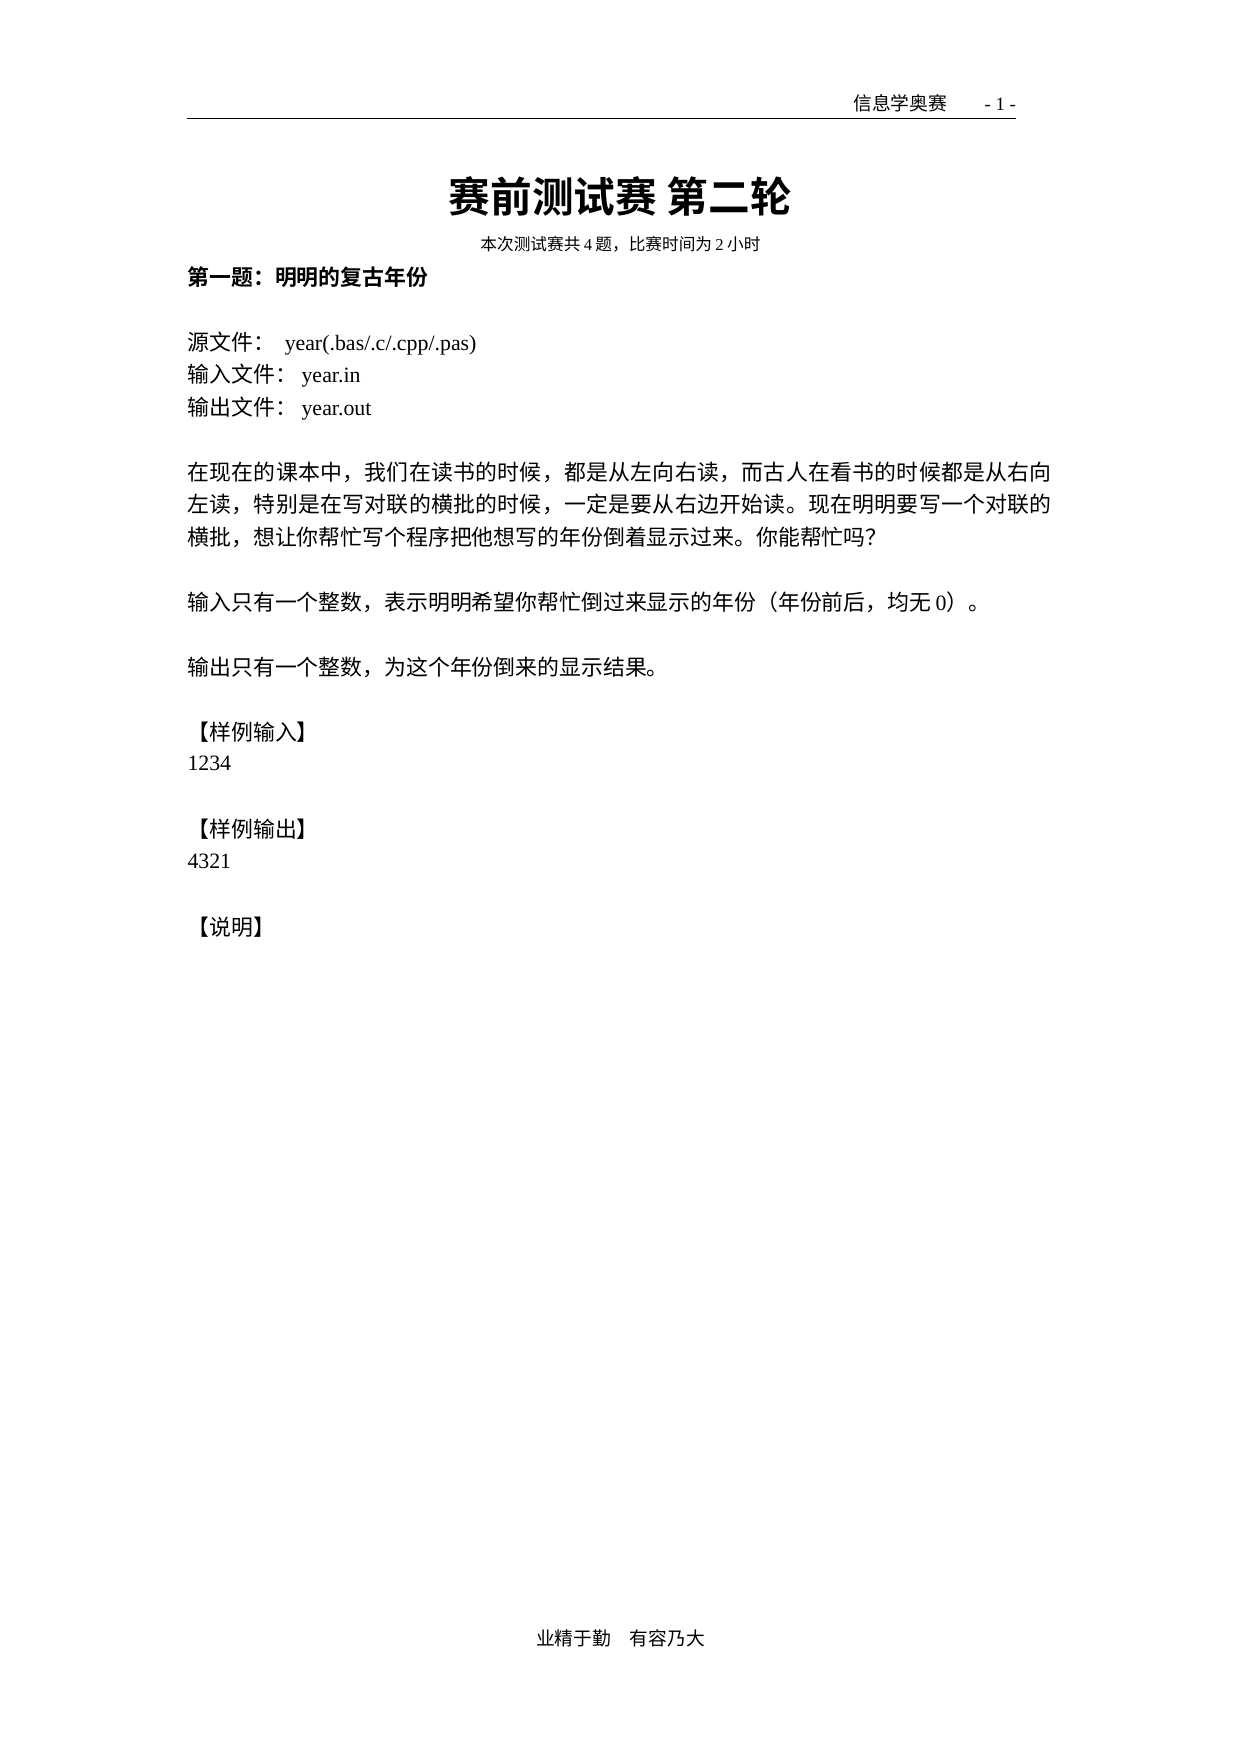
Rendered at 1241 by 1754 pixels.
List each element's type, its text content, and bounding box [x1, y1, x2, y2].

text 【样例输出】 [187, 812, 1053, 844]
text 【样例输入】 [187, 714, 1053, 747]
text 第一题：明明的复古年份 [187, 259, 1053, 292]
text 输出只有一个整数，为这个年份倒来的显示结果。 [187, 649, 1053, 682]
text 本次测试赛共4题，比赛时间为2小时 [187, 227, 1053, 259]
text 4321 [187, 844, 1053, 877]
text 1234 [187, 747, 1053, 779]
text 源文件： year(.bas/.c/.cpp/.pas) [187, 324, 1053, 357]
text 输入只有一个整数，表示明明希望你帮忙倒过来显示的年份（年份前后，均无0）。 [187, 584, 1053, 617]
text 在现在的课本中，我们在读书的时候，都是从左向右读，而古人在看书的时候都是从右向左读，特别是在写对联的横批的时候，一定是要从右边开始读。现在明明要写一个对联的横批，想让你帮忙写个程序把他想写的年份倒着显示过来。你能帮忙吗？ [187, 454, 1053, 552]
text 赛前测试赛 第二轮 [187, 162, 1053, 227]
text 输出文件： year.out [187, 389, 1053, 422]
text 【说明】 [187, 909, 1053, 942]
text 输入文件： year.in [187, 357, 1053, 389]
